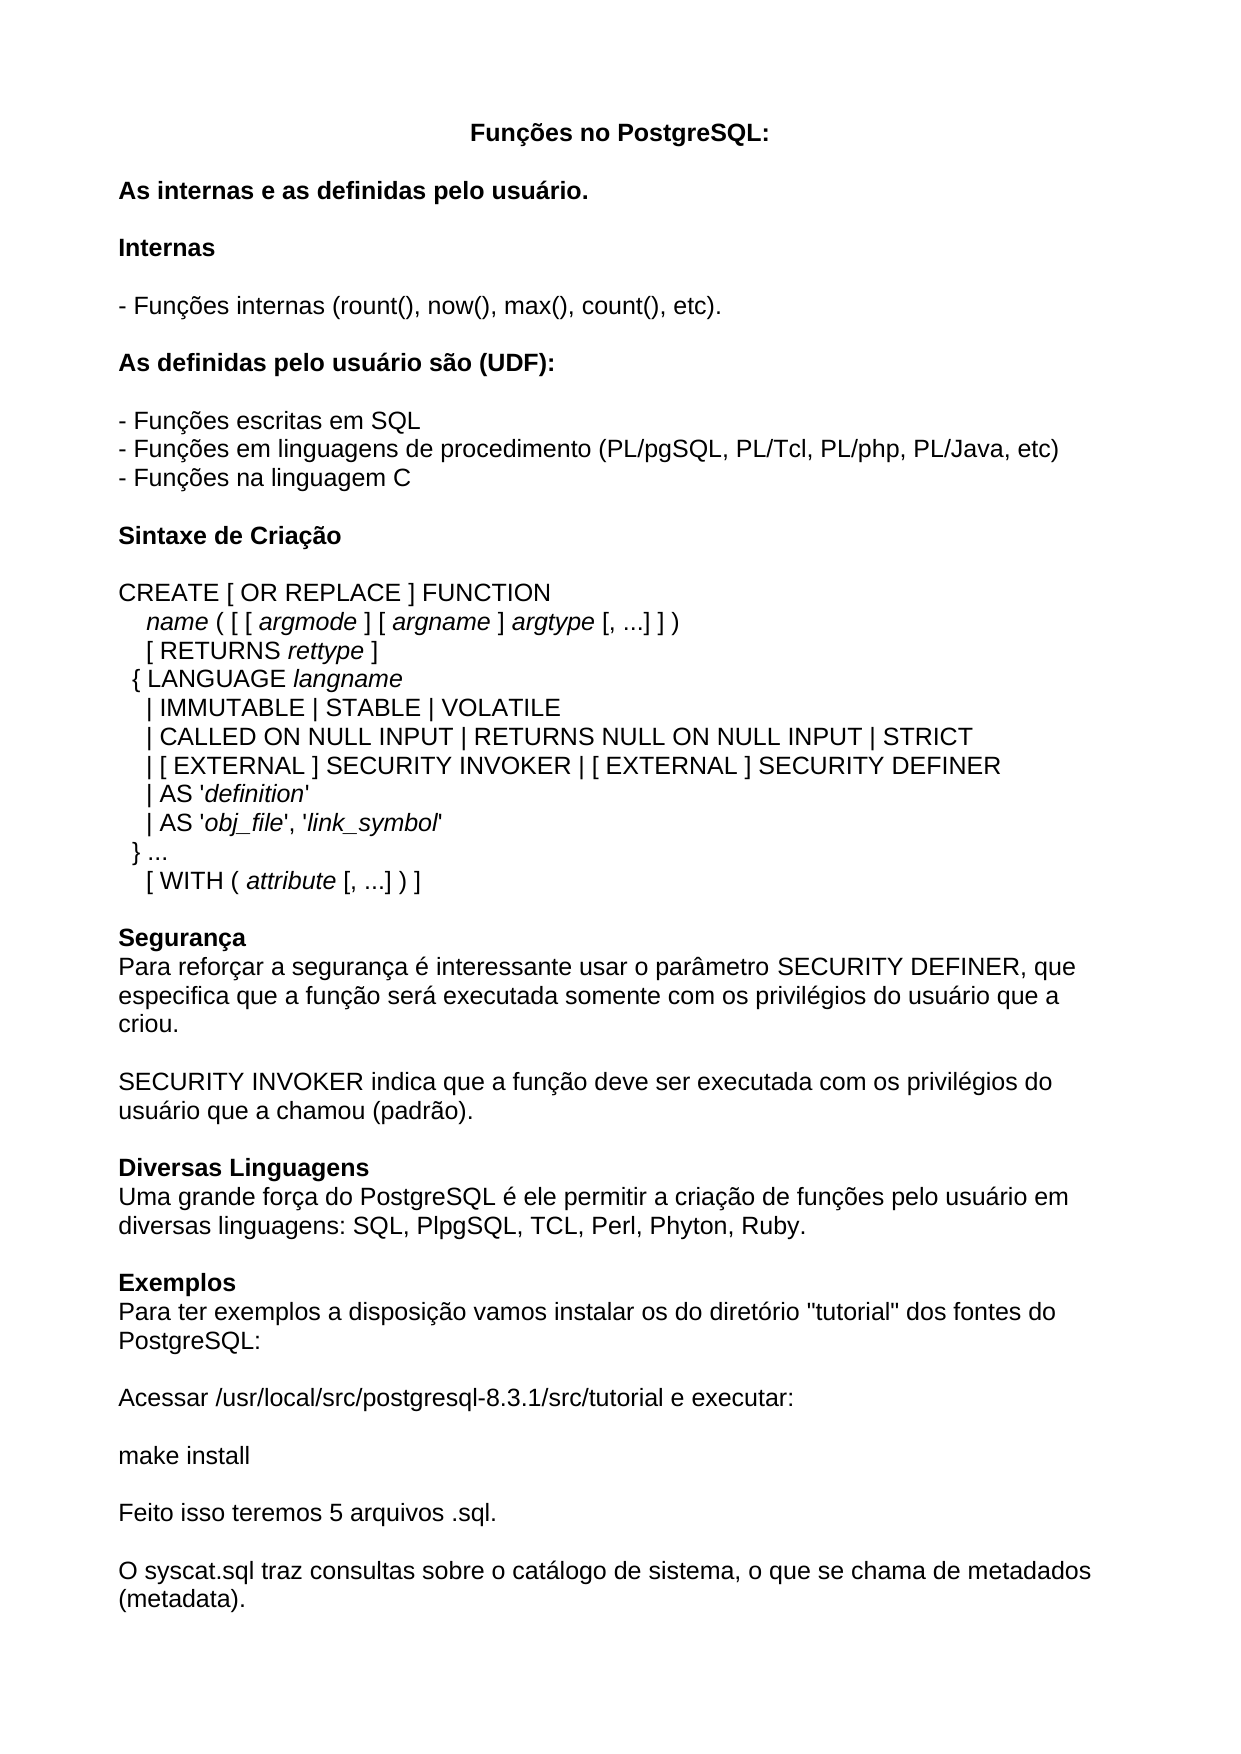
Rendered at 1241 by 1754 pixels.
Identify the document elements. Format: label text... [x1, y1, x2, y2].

text { LANGUAGE langname [118, 664, 1122, 693]
text } ... [118, 837, 1122, 866]
text | AS 'obj_file', 'link_symbol' [118, 808, 1122, 837]
text Internas [118, 233, 1122, 262]
text As definidas pelo usuário são (UDF): [118, 348, 1122, 377]
text Diversas Linguagens [118, 1153, 1122, 1182]
text - Funções internas (rount(), now(), max(), count(), etc). [118, 291, 1122, 319]
text As internas e as definidas pelo usuário. [118, 176, 1122, 204]
text make install [118, 1441, 1122, 1469]
text | IMMUTABLE | STABLE | VOLATILE [118, 693, 1122, 722]
text [ RETURNS rettype ] [118, 636, 1122, 664]
text Segurança [118, 923, 1122, 952]
text Sintaxe de Criação [118, 521, 1122, 549]
text | [ EXTERNAL ] SECURITY INVOKER | [ EXTERNAL ] SECURITY DEFINER [118, 751, 1122, 779]
text Uma grande força do PostgreSQL é ele permitir a criação de funções pelo usuário em diversas linguagens: SQL, PlpgSQL, TCL, Perl, Phyton, Ruby. [118, 1182, 1122, 1239]
text SECURITY INVOKER indica que a função deve ser executada com os privilégios do usuário que a chamou (padrão). [118, 1067, 1122, 1124]
text name ( [ [ argmode ] [ argname ] argtype [, ...] ] ) [118, 607, 1122, 636]
text Feito isso teremos 5 arquivos .sql. [118, 1498, 1122, 1527]
text Exemplos [118, 1268, 1122, 1297]
text Acessar /usr/local/src/postgresql-8.3.1/src/tutorial e executar: [118, 1383, 1122, 1412]
text | CALLED ON NULL INPUT | RETURNS NULL ON NULL INPUT | STRICT [118, 722, 1122, 751]
text | AS 'definition' [118, 779, 1122, 808]
text Para reforçar a segurança é interessante usar o parâmetro SECURITY DEFINER, que especifica que a função será executada somente com os privilégios do usuário que a criou. [118, 952, 1122, 1038]
text Funções no PostgreSQL: [118, 118, 1122, 147]
text - Funções na linguagem C [118, 463, 1122, 492]
text - Funções em linguagens de procedimento (PL/pgSQL, PL/Tcl, PL/php, PL/Java, etc) [118, 434, 1122, 463]
text [ WITH ( attribute [, ...] ) ] [118, 866, 1122, 894]
text Para ter exemplos a disposição vamos instalar os do diretório "tutorial" dos fontes do PostgreSQL: [118, 1297, 1122, 1354]
text - Funções escritas em SQL [118, 406, 1122, 434]
text CREATE [ OR REPLACE ] FUNCTION [118, 578, 1122, 607]
text O syscat.sql traz consultas sobre o catálogo de sistema, o que se chama de metadados (metadata). [118, 1556, 1122, 1613]
